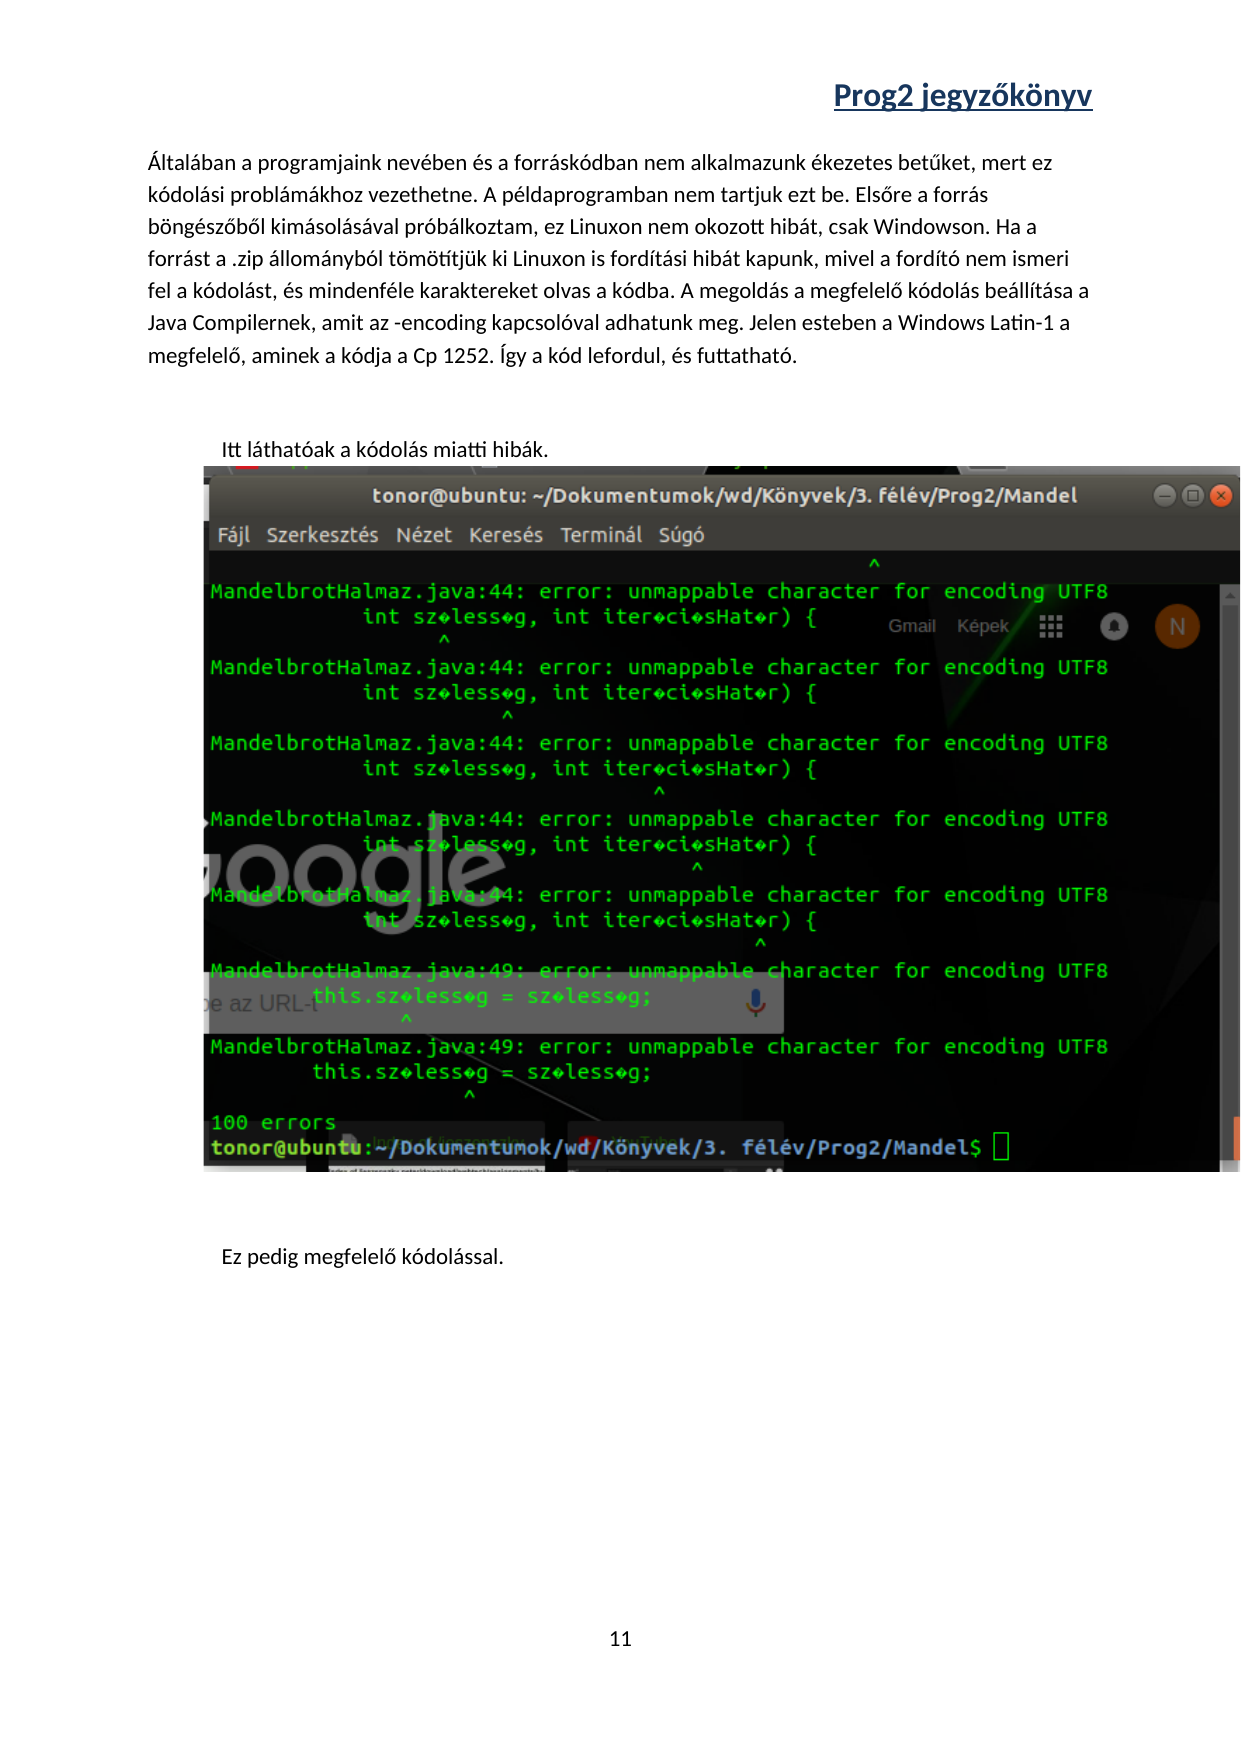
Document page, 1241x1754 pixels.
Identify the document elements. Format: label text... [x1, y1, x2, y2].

text Itt láthatóak a kódolás miatti hibák. [148, 435, 1093, 463]
text Ez pedig megfelelő kódolással. [148, 530, 1093, 1270]
text Általában a programjaink nevében és a forráskódban nem alkalmazunk ékezetes betűket, mert ez kódolási problámákhoz vezethetne. A példaprogramban nem tartjuk ezt be. Elsőre a forrás böngészőből kimásolásával próbálkoztam, ez Linuxon nem okozott hibát, csak Windowson. Ha a forrást a .zip állományból tömötítjük ki Linuxon is fordítási hibát kapunk, mivel a fordító nem ismeri fel a kódolást, és mindenféle karaktereket olvas a kódba. A megoldás a megfelelő kódolás beállítása a Java Compilernek, amit az -encoding kapcsolóval adhatunk meg. Jelen esteben a Windows Latin-1 a megfelelő, aminek a kódja a Cp 1252. Így a kód lefordul, és futtatható. [148, 148, 1093, 369]
